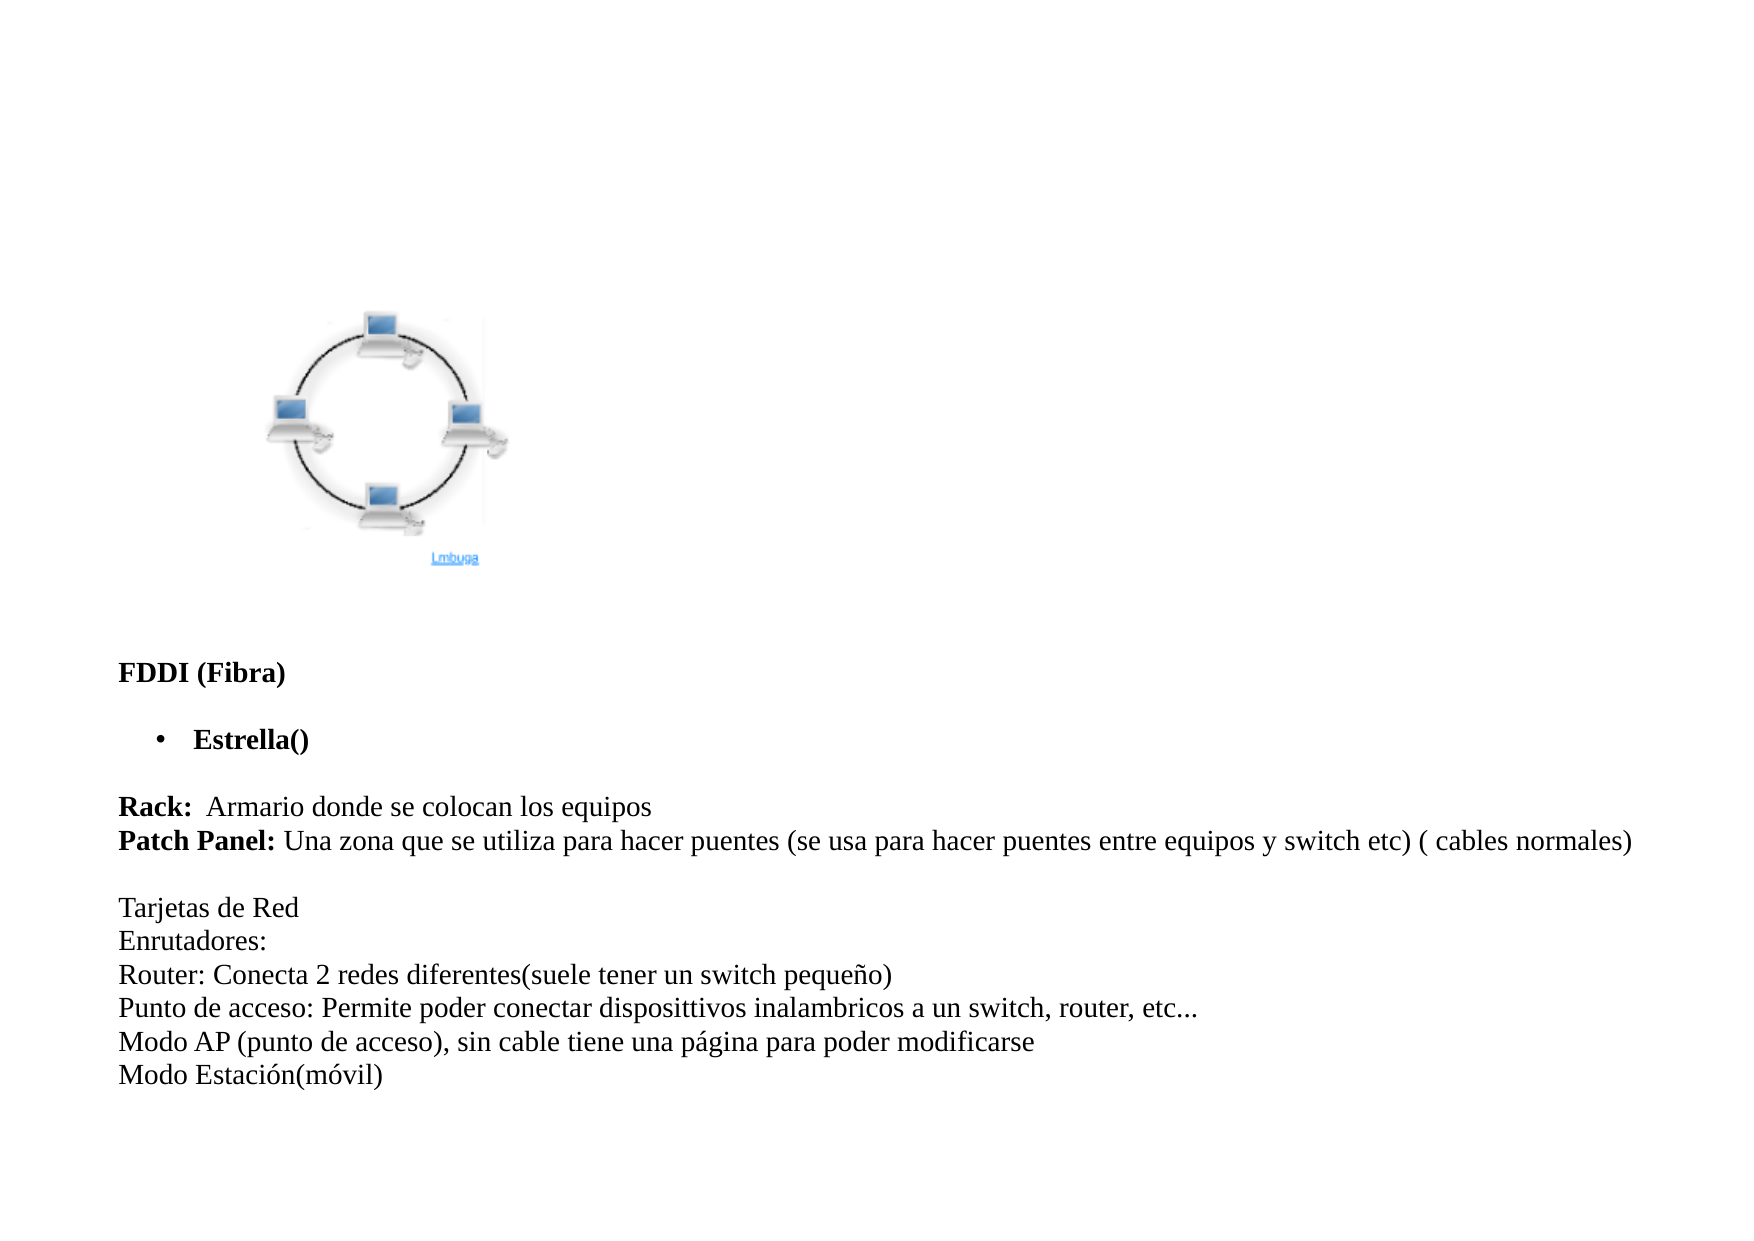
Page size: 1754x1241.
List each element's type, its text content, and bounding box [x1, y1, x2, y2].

text Tarjetas de Red [118, 890, 1636, 923]
text Punto de acceso: Permite poder conectar disposittivos inalambricos a un switch, router, etc... [118, 990, 1636, 1024]
text Modo AP (punto de acceso), sin cable tiene una página para poder modificarse [118, 1024, 1636, 1057]
text Rack: Armario donde se colocan los equipos [118, 789, 1636, 823]
text FDDI (Fibra) [118, 655, 1636, 688]
text Modo Estación(móvil) [118, 1057, 1636, 1091]
text Enrutadores: [118, 923, 1636, 957]
text Patch Panel: Una zona que se utiliza para hacer puentes (se usa para hacer puentes entre equipos y switch etc) ( cables normales) [118, 823, 1636, 856]
text Router: Conecta 2 redes diferentes(suele tener un switch pequeño) [118, 957, 1636, 990]
list Estrella() [156, 722, 1636, 756]
picture [154, 275, 594, 627]
